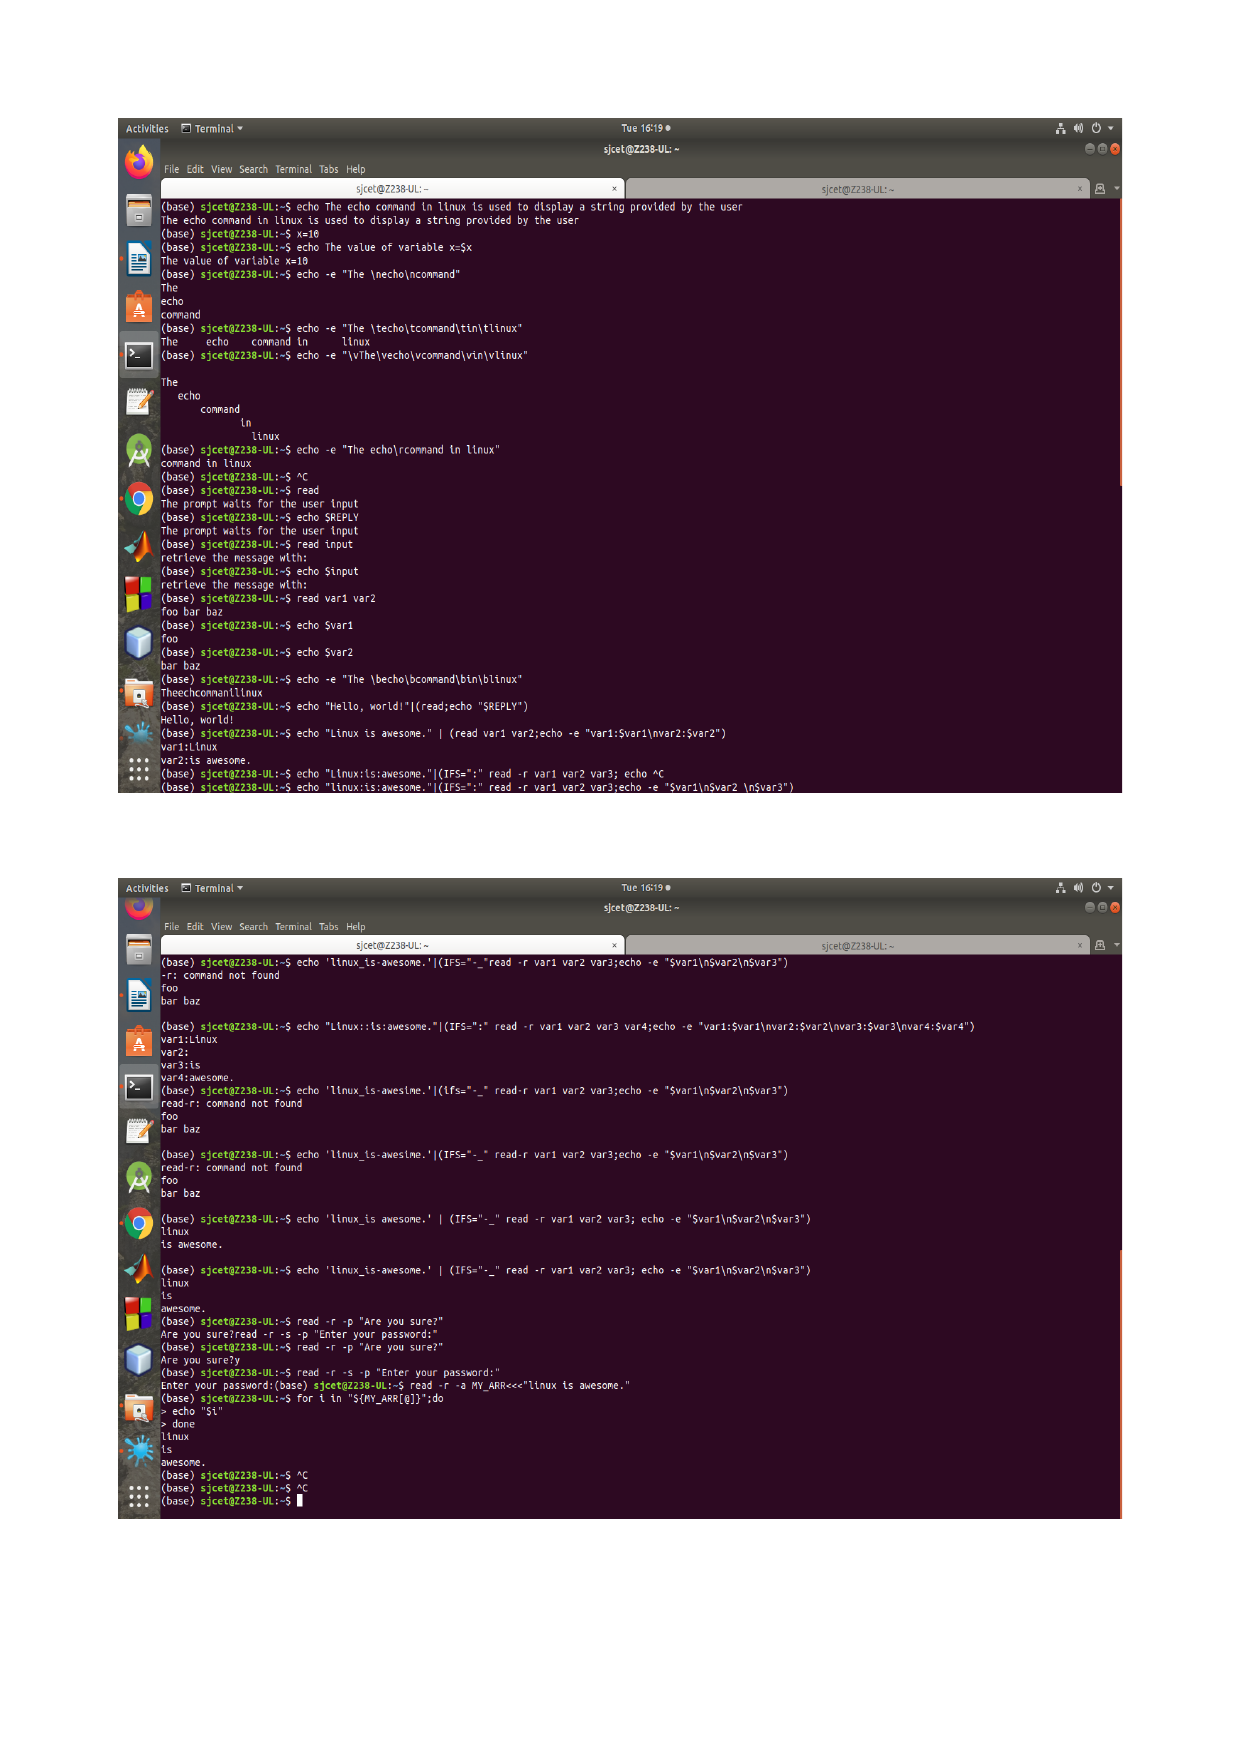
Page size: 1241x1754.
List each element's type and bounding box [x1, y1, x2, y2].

picture [118, 878, 1123, 1519]
picture [118, 118, 1123, 793]
